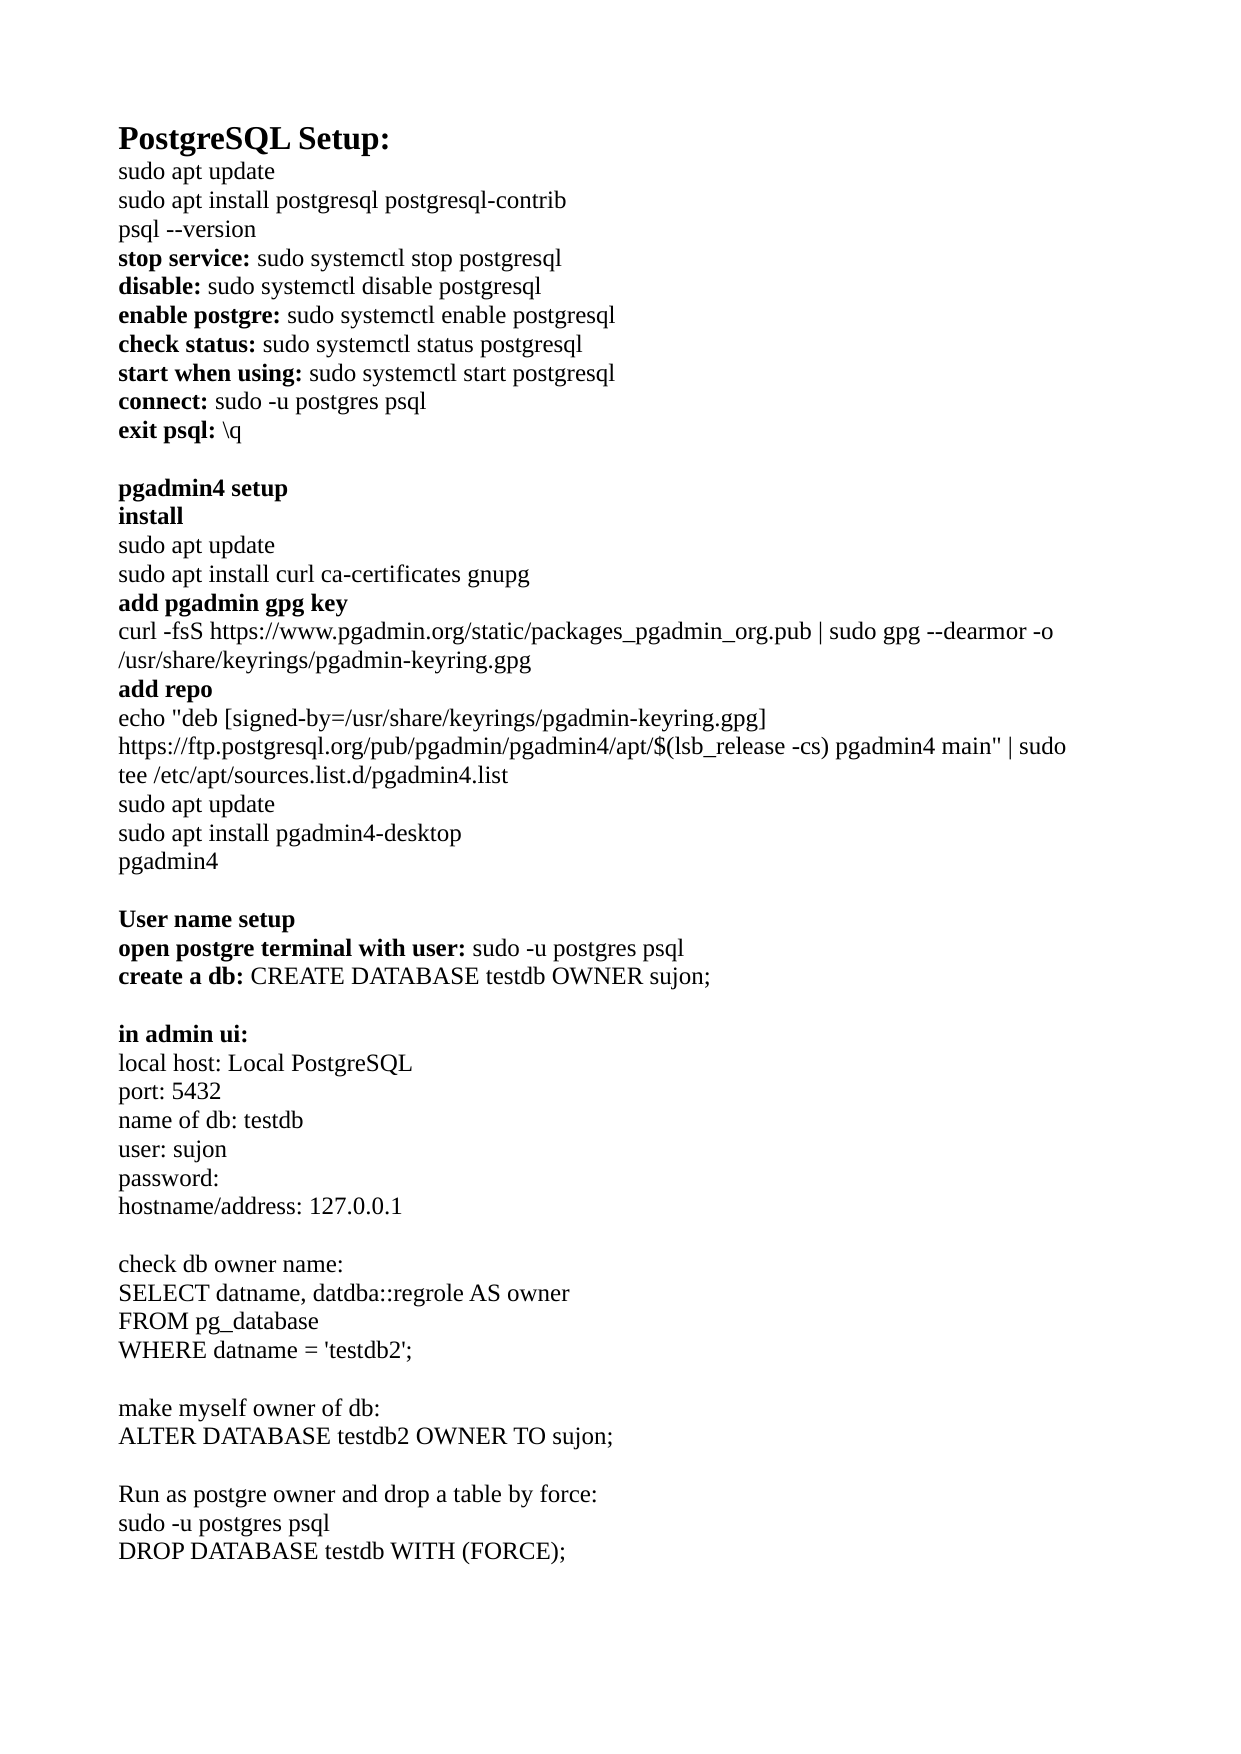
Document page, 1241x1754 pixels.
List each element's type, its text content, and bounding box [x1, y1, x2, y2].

text pgadmin4 [118, 846, 1122, 875]
text password: [118, 1163, 1122, 1191]
text enable postgre: sudo systemctl enable postgresql [118, 300, 1122, 329]
text add repo [118, 674, 1122, 703]
text stop service: sudo systemctl stop postgresql [118, 243, 1122, 271]
text check status: sudo systemctl status postgresql [118, 329, 1122, 358]
text make myself owner of db: [118, 1393, 1122, 1421]
text disable: sudo systemctl disable postgresql [118, 271, 1122, 300]
text local host: Local PostgreSQL [118, 1048, 1122, 1076]
text ALTER DATABASE testdb2 OWNER TO sujon; [118, 1421, 1122, 1450]
text sudo apt install pgadmin4-desktop [118, 818, 1122, 846]
text sudo apt install curl ca-certificates gnupg [118, 559, 1122, 588]
text add pgadmin gpg key [118, 588, 1122, 616]
text sudo apt update [118, 530, 1122, 559]
text name of db: testdb [118, 1105, 1122, 1134]
text SELECT datname, datdba::regrole AS owner [118, 1278, 1122, 1306]
text install [118, 501, 1122, 530]
text curl -fsS https://www.pgadmin.org/static/packages_pgadmin_org.pub | sudo gpg --dearmor -o /usr/share/keyrings/pgadmin-keyring.gpg [118, 616, 1122, 674]
text FROM pg_database [118, 1306, 1122, 1335]
text sudo apt update [118, 789, 1122, 818]
text PostgreSQL Setup: [118, 118, 1122, 156]
text exit psql: \q [118, 415, 1122, 444]
text user: sujon [118, 1134, 1122, 1163]
text sudo -u postgres psql [118, 1508, 1122, 1536]
text pgadmin4 setup [118, 473, 1122, 501]
text start when using: sudo systemctl start postgresql [118, 358, 1122, 386]
text hostname/address: 127.0.0.1 [118, 1191, 1122, 1220]
text port: 5432 [118, 1076, 1122, 1105]
text create a db: CREATE DATABASE testdb OWNER sujon; [118, 961, 1122, 990]
text sudo apt update [118, 156, 1122, 185]
text open postgre terminal with user: sudo -u postgres psql [118, 933, 1122, 961]
text connect: sudo -u postgres psql [118, 386, 1122, 415]
text WHERE datname = 'testdb2'; [118, 1335, 1122, 1364]
text User name setup [118, 904, 1122, 933]
text echo "deb [signed-by=/usr/share/keyrings/pgadmin-keyring.gpg] https://ftp.postgresql.org/pub/pgadmin/pgadmin4/apt/$(lsb_release -cs) pgadmin4 main" | sudo tee /etc/apt/sources.list.d/pgadmin4.list [118, 703, 1122, 789]
text DROP DATABASE testdb WITH (FORCE); [118, 1536, 1122, 1565]
text psql --version [118, 214, 1122, 243]
text check db owner name: [118, 1249, 1122, 1278]
text sudo apt install postgresql postgresql-contrib [118, 185, 1122, 214]
text Run as postgre owner and drop a table by force: [118, 1479, 1122, 1508]
text in admin ui: [118, 1019, 1122, 1048]
